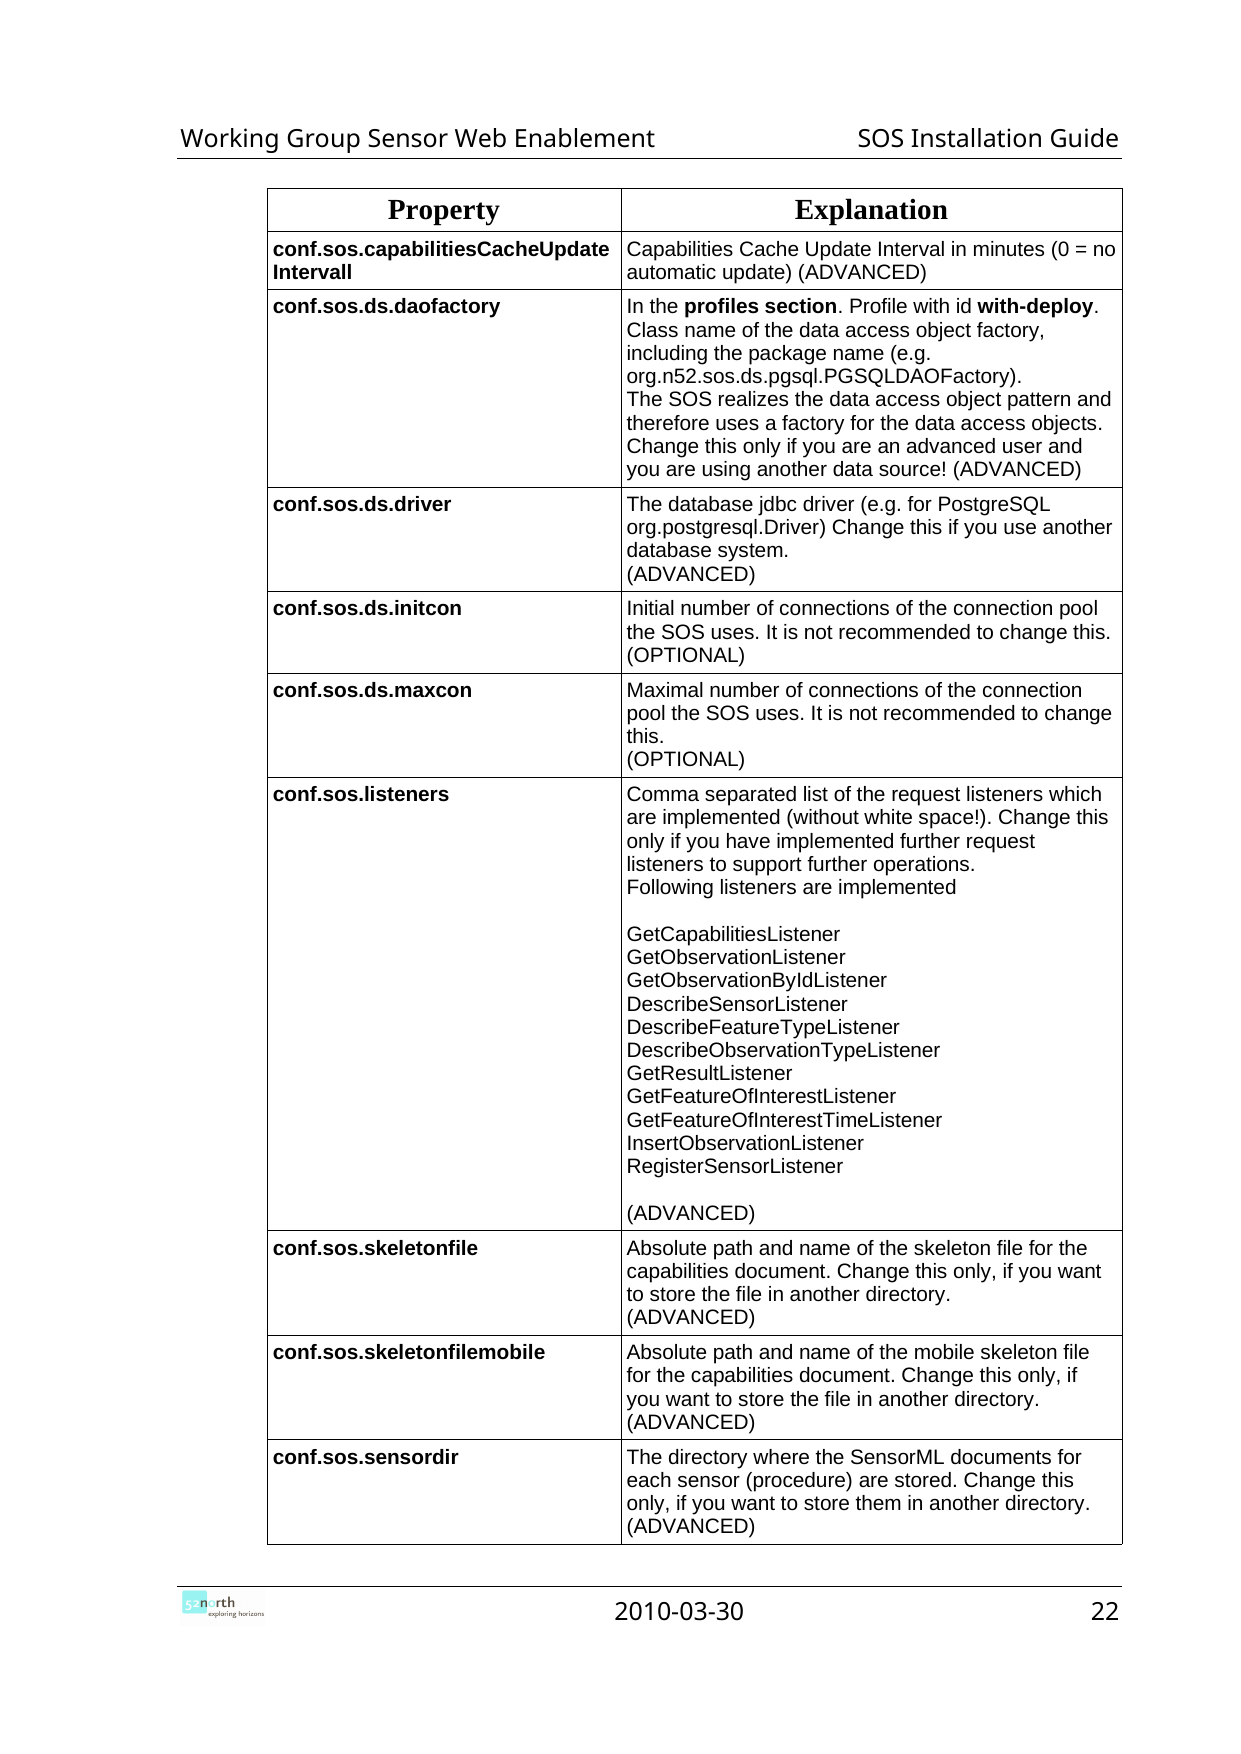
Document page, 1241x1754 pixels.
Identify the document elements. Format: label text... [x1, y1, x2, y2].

table_cell Initial number of connections of the connection pool the SOS uses. It is not recommended to change this. (OPTIONAL) [622, 592, 1122, 673]
table_cell conf.sos.sensordir [268, 1440, 621, 1544]
table_header Explanation [622, 189, 1122, 231]
table_cell The database jdbc driver (e.g. for PostgreSQL org.postgresql.Driver) Change this if you use another database system. (ADVANCED) [622, 488, 1122, 591]
table_cell Absolute path and name of the skeleton file for the capabilities document. Change this only, if you want to store the file in another directory. (ADVANCED) [622, 1231, 1122, 1335]
table_cell conf.sos.ds.driver [268, 488, 621, 591]
table_header Property [268, 189, 621, 231]
table_cell Absolute path and name of the mobile skeleton file for the capabilities document. Change this only, if you want to store the file in another directory. (ADVANCED) [622, 1336, 1122, 1439]
table_cell conf.sos.skeletonfilemobile [268, 1336, 621, 1439]
table_cell conf.sos.capabilitiesCacheUpdateIntervall [268, 232, 621, 289]
table_cell Comma separated list of the request listeners which are implemented (without white space!). Change this only if you have implemented further request listeners to support further operations. Following listeners are implemented GetCapabilitiesListener GetObservationListener GetObservationByIdListener DescribeSensorListener DescribeFeatureTypeListener DescribeObservationTypeListener GetResultListener GetFeatureOfInterestListener GetFeatureOfInterestTimeListener InsertObservationListener RegisterSensorListener (ADVANCED) [622, 778, 1122, 1230]
table_cell Maximal number of connections of the connection pool the SOS uses. It is not recommended to change this. (OPTIONAL) [622, 674, 1122, 777]
table_cell conf.sos.listeners [268, 778, 621, 1230]
picture [180, 1588, 266, 1626]
table_cell conf.sos.ds.initcon [268, 592, 621, 673]
table_cell conf.sos.ds.daofactory [268, 290, 621, 487]
table_cell The directory where the SensorML documents for each sensor (procedure) are stored. Change this only, if you want to store them in another directory. (ADVANCED) [622, 1440, 1122, 1544]
table_cell conf.sos.skeletonfile [268, 1231, 621, 1335]
table_cell In the profiles section. Profile with id with-deploy. Class name of the data access object factory, including the package name (e.g. org.n52.sos.ds.pgsql.PGSQLDAOFactory). The SOS realizes the data access object pattern and therefore uses a factory for the data access objects. Change this only if you are an advanced user and you are using another data source! (ADVANCED) [622, 290, 1122, 487]
table_cell conf.sos.ds.maxcon [268, 674, 621, 777]
table_cell Capabilities Cache Update Interval in minutes (0 = no automatic update) (ADVANCED) [622, 232, 1122, 289]
